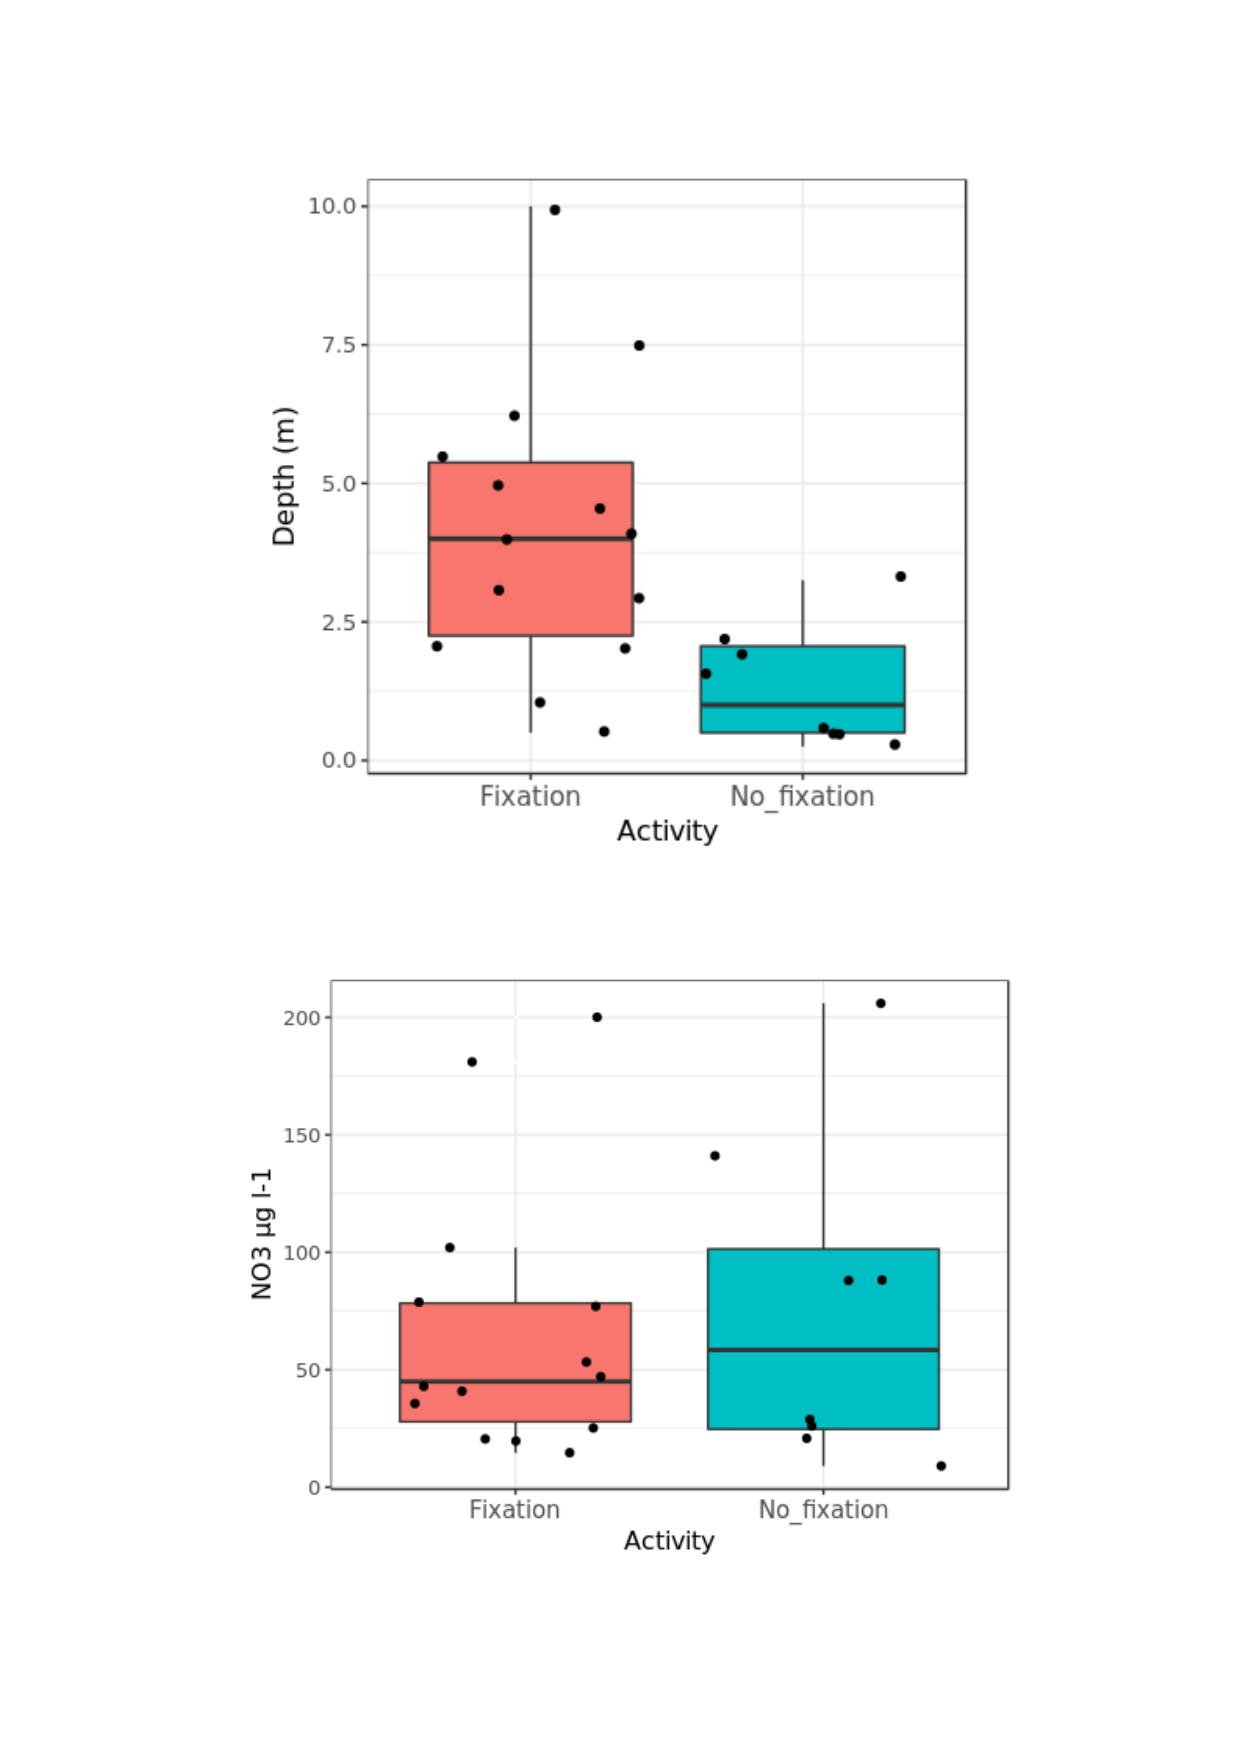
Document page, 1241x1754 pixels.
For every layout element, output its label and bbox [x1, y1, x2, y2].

picture [241, 969, 1019, 1567]
picture [261, 167, 979, 860]
